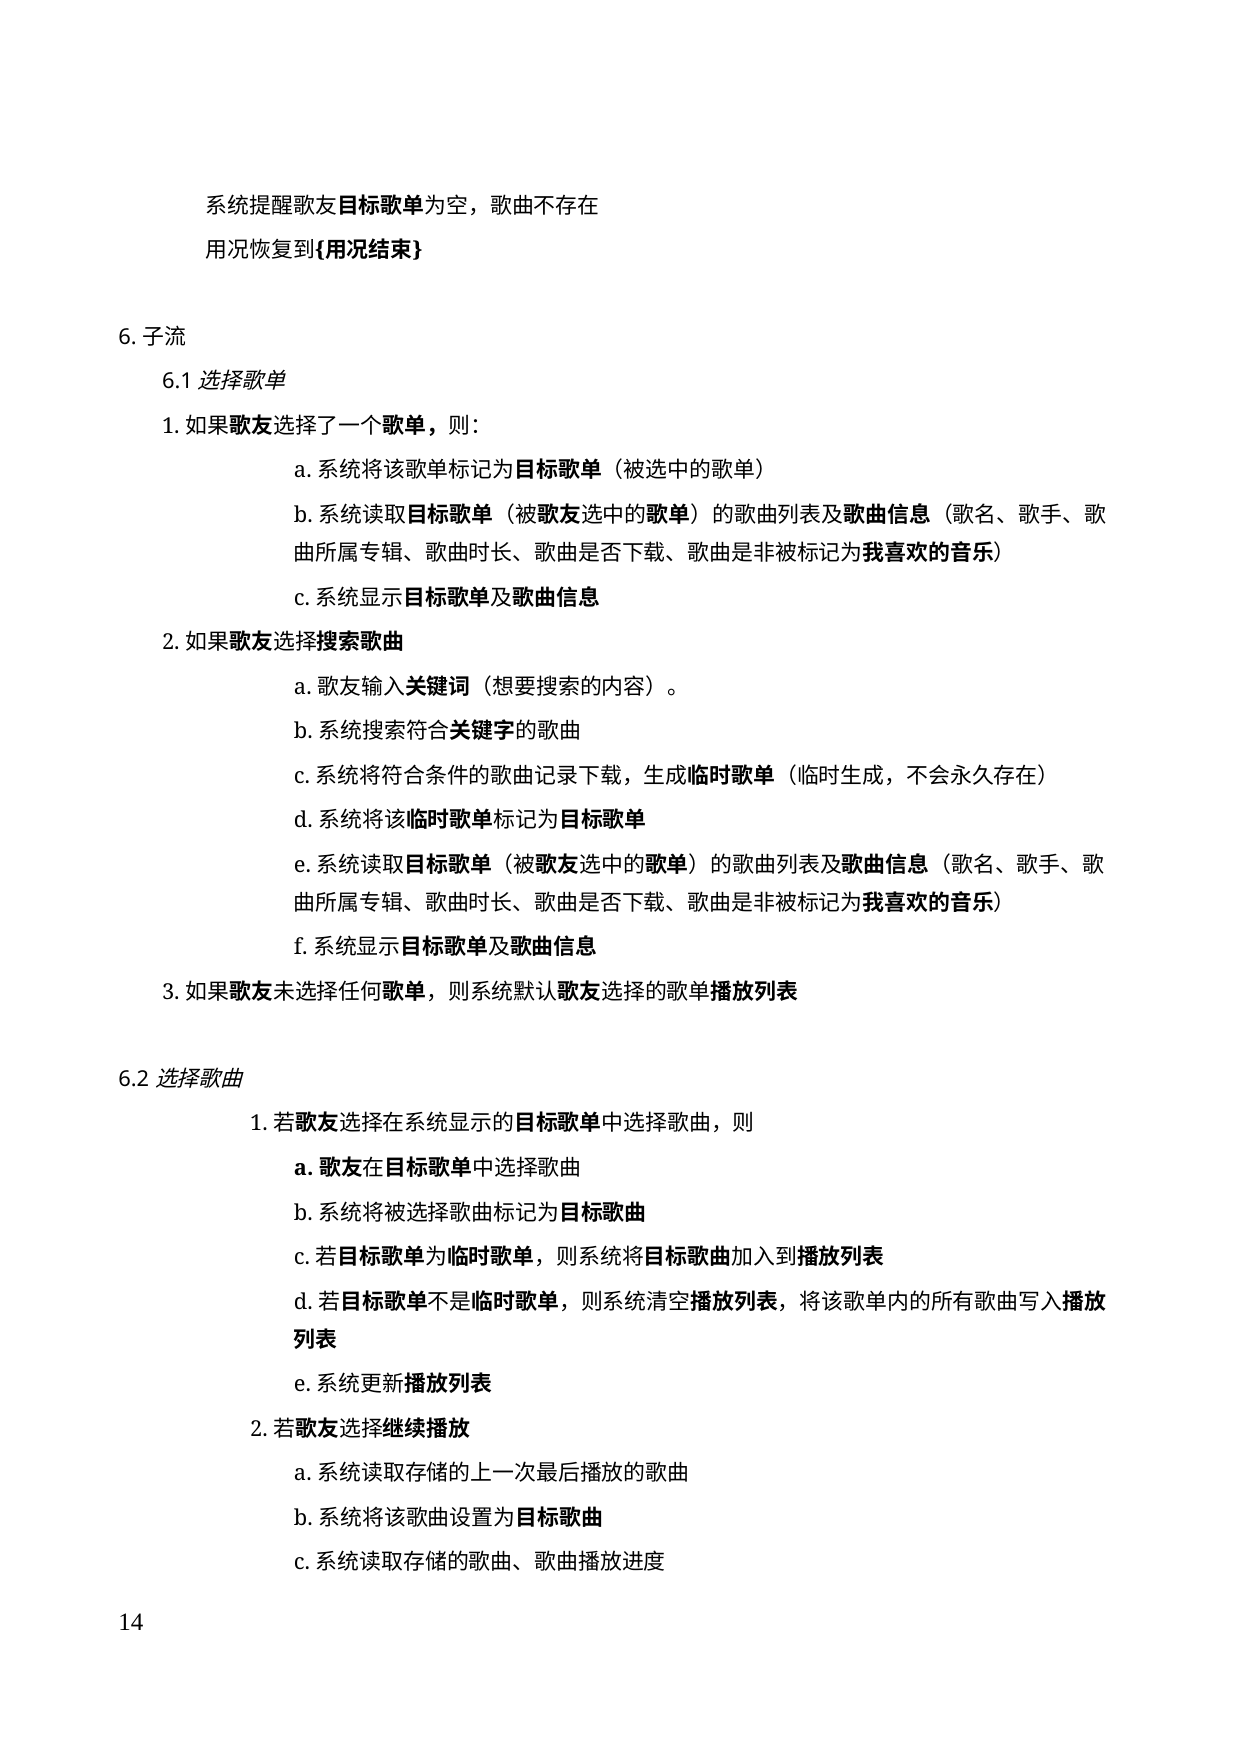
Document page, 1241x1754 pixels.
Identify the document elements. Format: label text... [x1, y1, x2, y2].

text b. 系统将被选择歌曲标记为目标歌曲 [294, 1194, 1122, 1226]
text 6.2 选择歌曲 [118, 1061, 1122, 1092]
text 6. 子流 [118, 319, 1122, 351]
text 6.1选择歌单 [162, 363, 1122, 395]
text c. 系统显示目标歌单及歌曲信息 [294, 579, 1122, 611]
text b. 系统将该歌曲设置为目标歌曲 [294, 1500, 1122, 1532]
text b. 系统读取目标歌单（被歌友选中的歌单）的歌曲列表及歌曲信息（歌名、歌手、歌曲所属专辑、歌曲时长、歌曲是否下载、歌曲是非被标记为我喜欢的音乐） [294, 497, 1122, 567]
text d. 若目标歌单不是临时歌单，则系统清空播放列表，将该歌单内的所有歌曲写入播放列表 [294, 1284, 1122, 1353]
text a. 歌友在目标歌单中选择歌曲 [294, 1150, 1122, 1182]
text 用况恢复到{用况结束} [206, 232, 1122, 264]
text 3. 如果歌友未选择任何歌单，则系统默认歌友选择的歌单播放列表 [162, 974, 1122, 1006]
text a. 歌友输入关键词（想要搜索的内容）。 [294, 669, 1122, 700]
text 1. 若歌友选择在系统显示的目标歌单中选择歌曲，则 [250, 1105, 1122, 1137]
text b. 系统搜索符合关键字的歌曲 [294, 713, 1122, 745]
text e. 系统更新播放列表 [294, 1366, 1122, 1398]
text 2. 如果歌友选择搜索歌曲 [162, 624, 1122, 656]
text 2. 若歌友选择继续播放 [250, 1411, 1122, 1442]
text e. 系统读取目标歌单（被歌友选中的歌单）的歌曲列表及歌曲信息（歌名、歌手、歌曲所属专辑、歌曲时长、歌曲是否下载、歌曲是非被标记为我喜欢的音乐） [294, 847, 1122, 917]
text 1. 如果歌友选择了一个歌单，则： [162, 408, 1122, 440]
text c. 系统读取存储的歌曲、歌曲播放进度 [294, 1544, 1122, 1576]
text 系统提醒歌友目标歌单为空，歌曲不存在 [206, 188, 1122, 219]
text a. 系统将该歌单标记为目标歌单（被选中的歌单） [294, 452, 1122, 484]
text c. 若目标歌单为临时歌单，则系统将目标歌曲加入到播放列表 [294, 1239, 1122, 1271]
text f. 系统显示目标歌单及歌曲信息 [294, 929, 1122, 961]
text c. 系统将符合条件的歌曲记录下载，生成临时歌单（临时生成，不会永久存在） [294, 758, 1122, 789]
text a. 系统读取存储的上一次最后播放的歌曲 [294, 1455, 1122, 1487]
text d. 系统将该临时歌单标记为目标歌单 [294, 802, 1122, 834]
